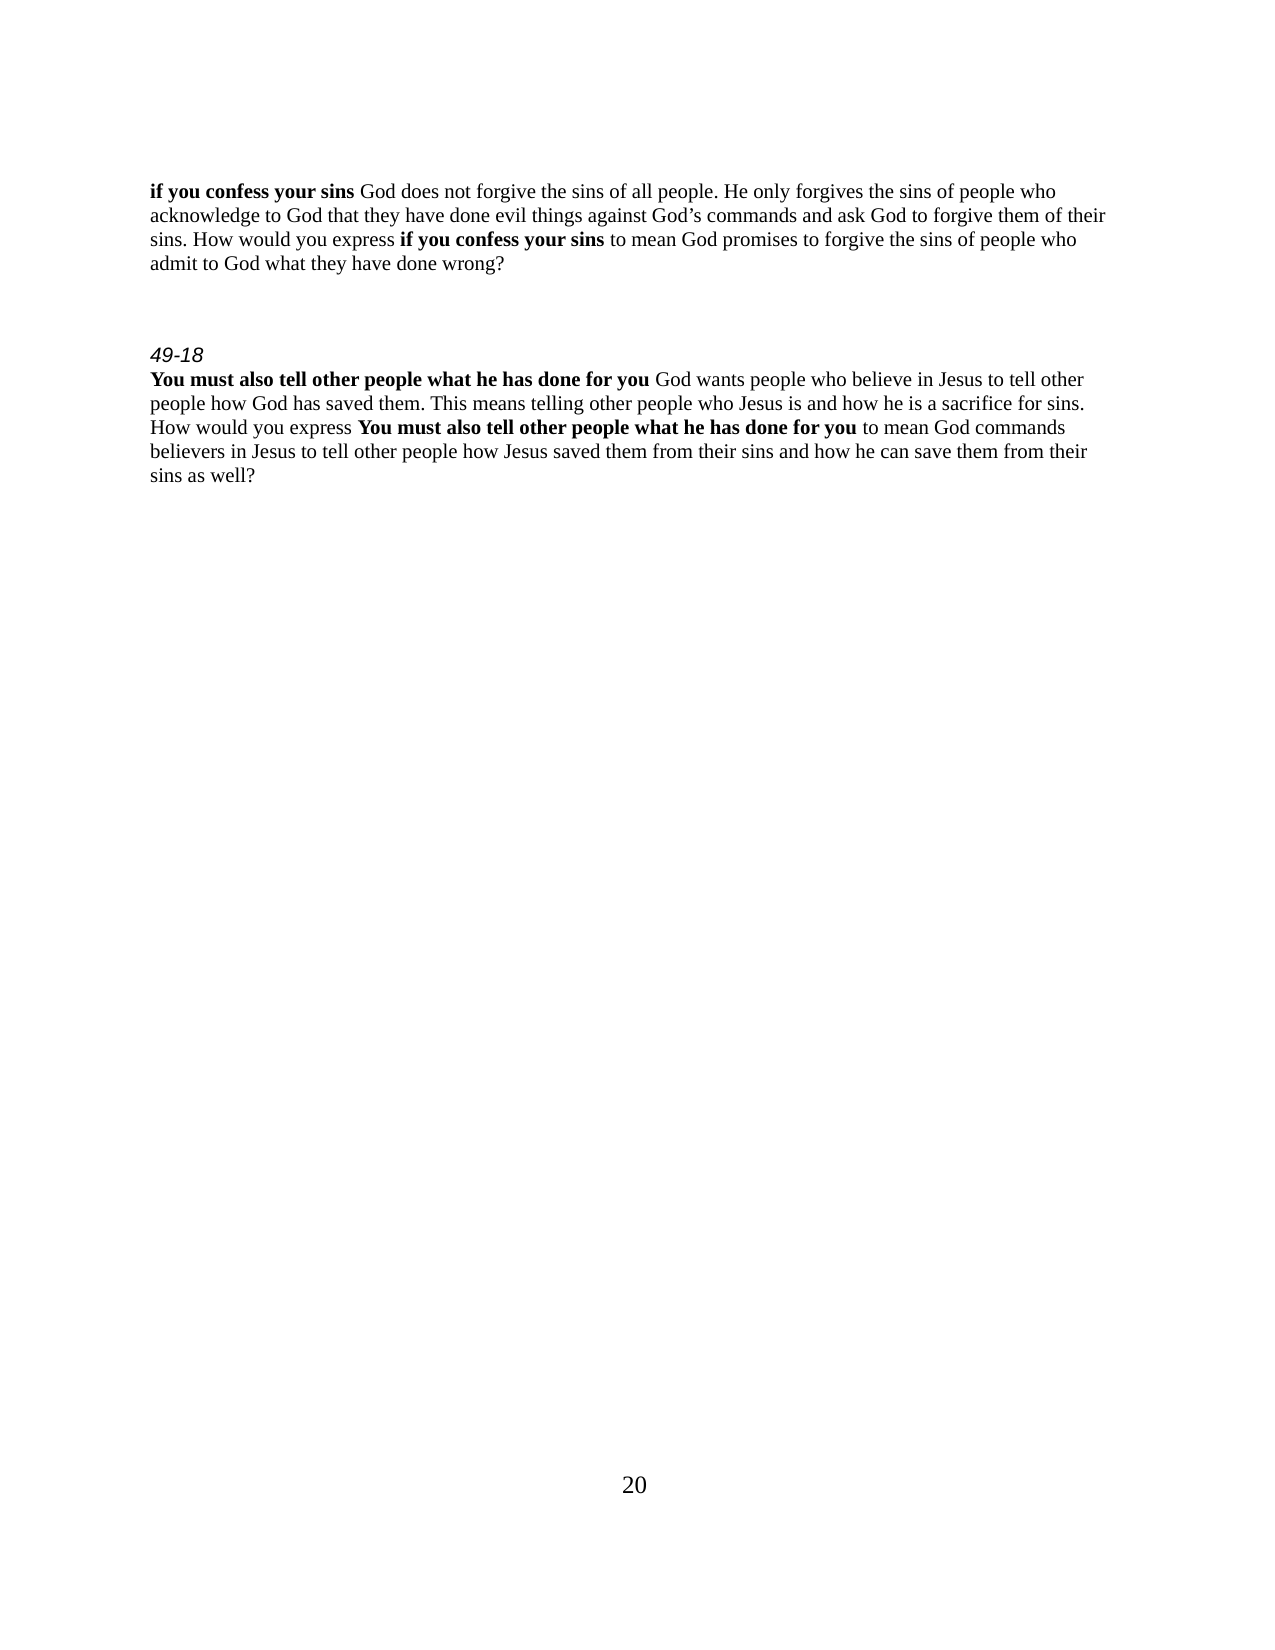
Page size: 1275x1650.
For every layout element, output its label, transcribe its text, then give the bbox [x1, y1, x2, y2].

subtitle 49-18 [150, 343, 1125, 367]
text You must also tell other people what he has done for you God wants people who believe in Jesus to tell other people how God has saved them. This means telling other people who Jesus is and how he is a sacrifice for sins. How would you express You must also tell other people what he has done for you to mean God commands believers in Jesus to tell other people how Jesus saved them from their sins and how he can save them from their sins as well? [150, 367, 1125, 487]
text if you confess your sins God does not forgive the sins of all people. He only forgives the sins of people who acknowledge to God that they have done evil things against God’s commands and ask God to forgive them of their sins. How would you express if you confess your sins to mean God promises to forgive the sins of people who admit to God what they have done wrong? [150, 179, 1125, 275]
